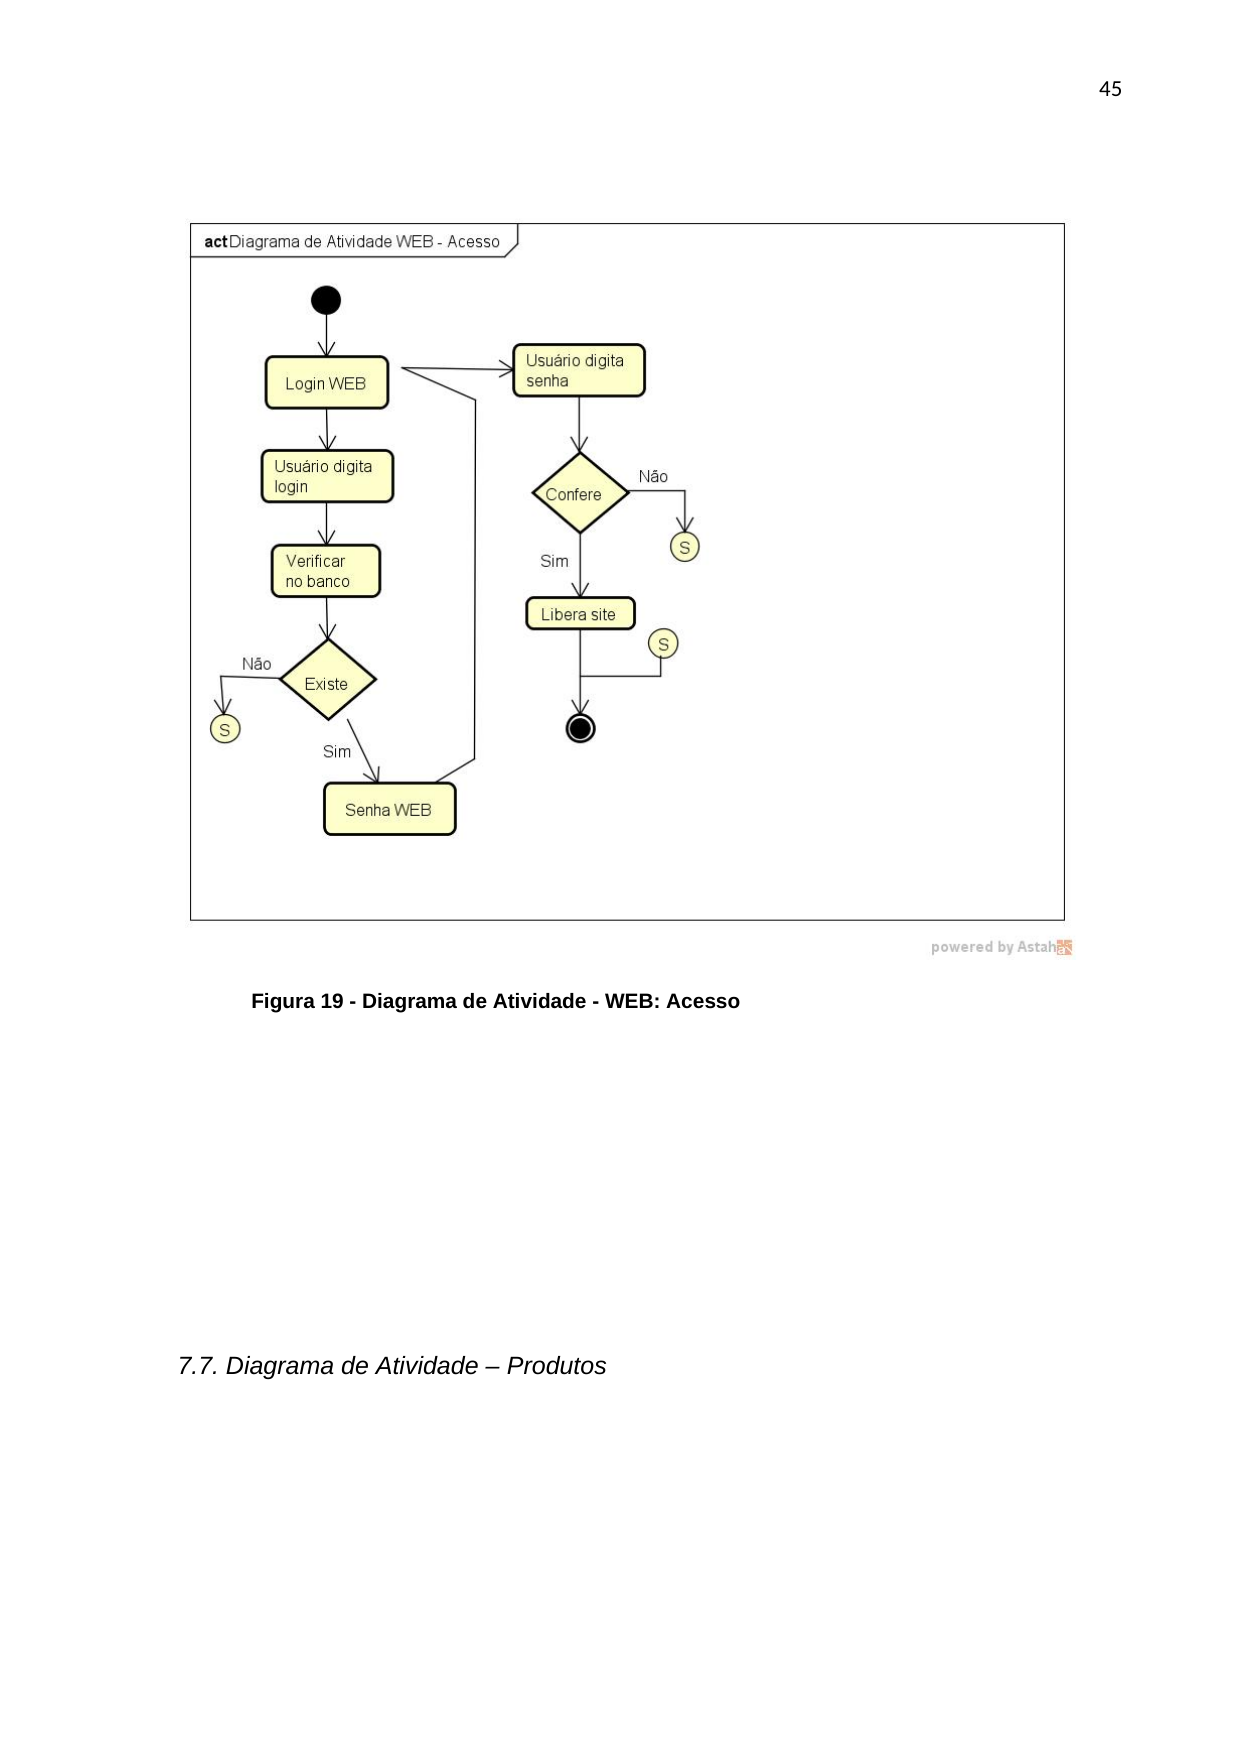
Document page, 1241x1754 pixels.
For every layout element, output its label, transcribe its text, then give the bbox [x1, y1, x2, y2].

subtitle 7.7. Diagrama de Atividade – Produtos [177, 1351, 1122, 1380]
text Figura 19 - Diagrama de Atividade - WEB: Acesso [177, 988, 1122, 1012]
picture [177, 211, 1077, 960]
